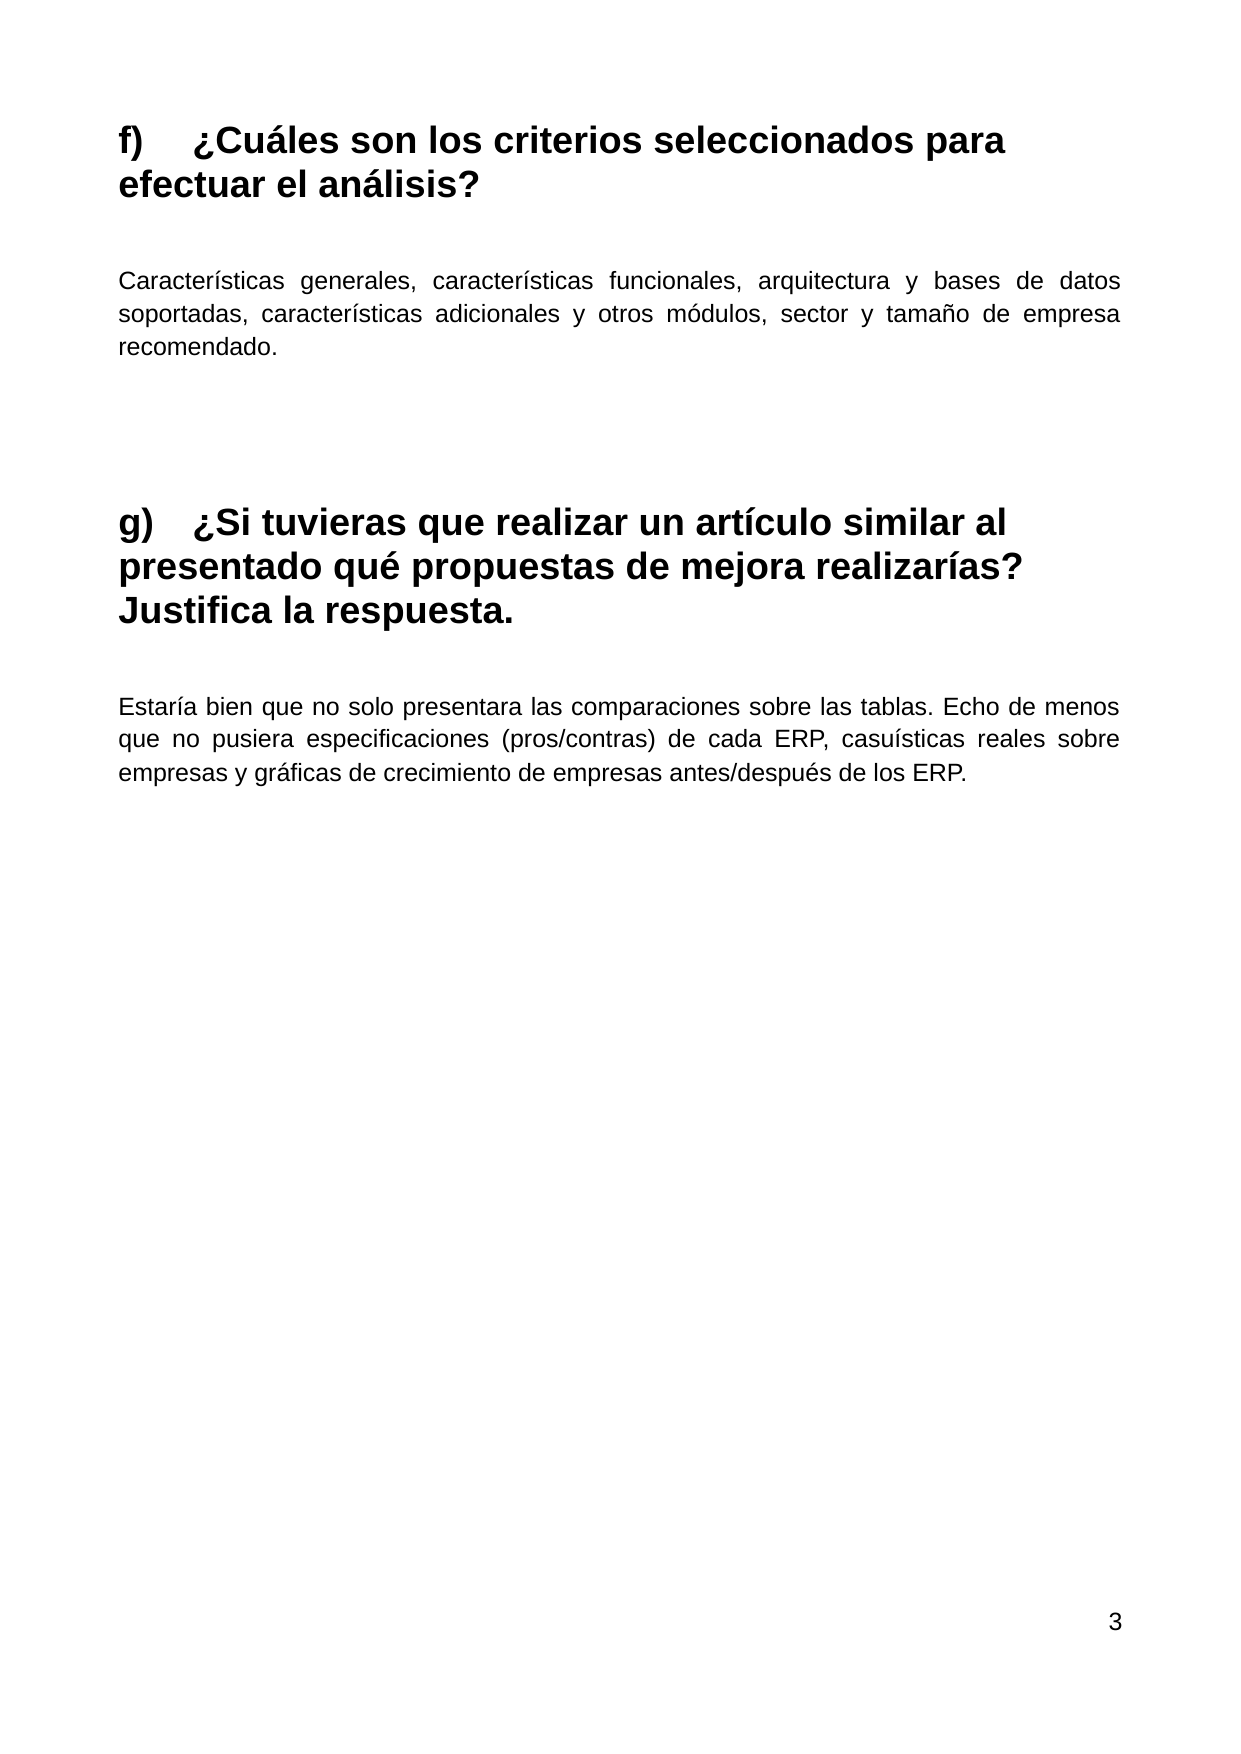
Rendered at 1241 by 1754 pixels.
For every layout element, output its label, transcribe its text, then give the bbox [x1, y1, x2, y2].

subtitle ¿Cuáles son los criterios seleccionados para efectuar el análisis? [118, 118, 1122, 205]
text Características generales, características funcionales, arquitectura y bases de datos soportadas, características adicionales y otros módulos, sector y tamaño de empresa recomendado. [118, 266, 1122, 361]
subtitle ¿Si tuvieras que realizar un artículo similar al presentado qué propuestas de mejora realizarías? Justifica la respuesta. [118, 500, 1122, 631]
text Estaría bien que no solo presentara las comparaciones sobre las tablas. Echo de menos que no pusiera especificaciones (pros/contras) de cada ERP, casuísticas reales sobre empresas y gráficas de crecimiento de empresas antes/después de los ERP. [118, 691, 1122, 786]
